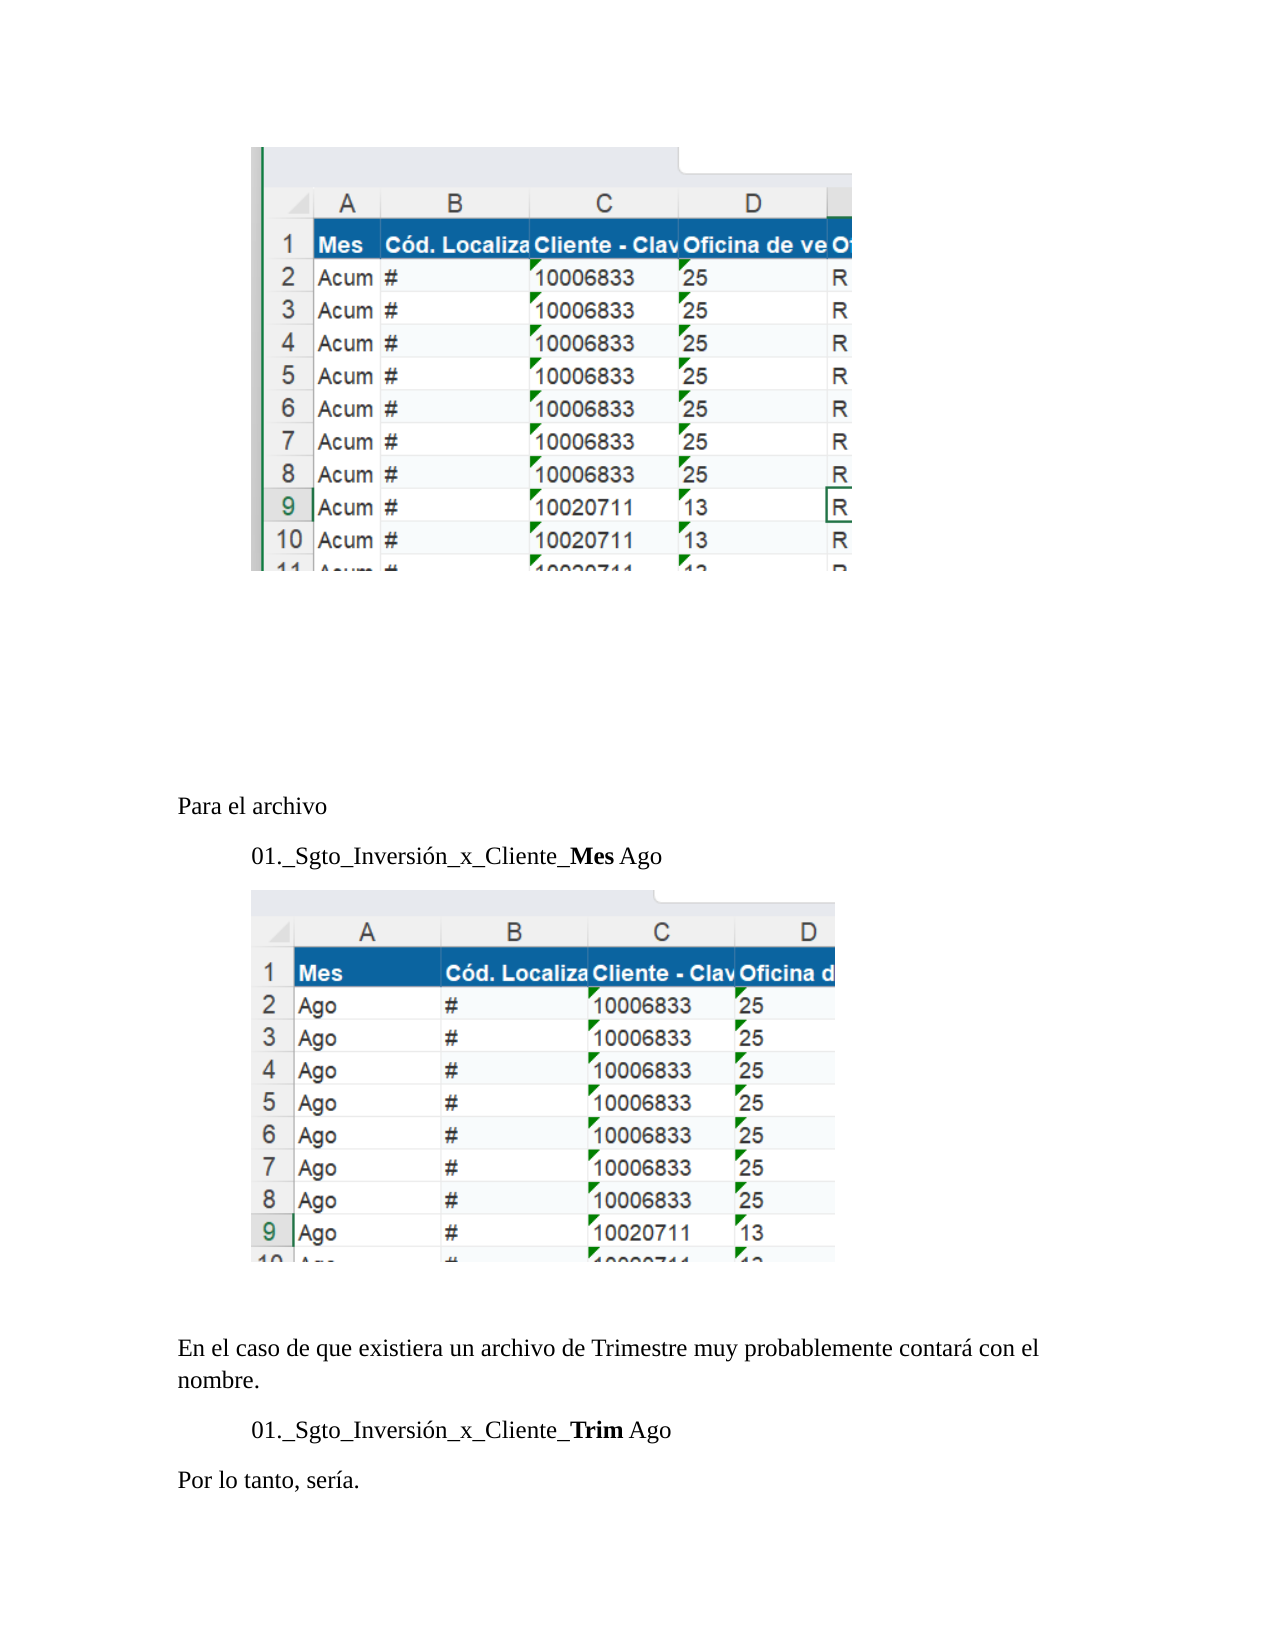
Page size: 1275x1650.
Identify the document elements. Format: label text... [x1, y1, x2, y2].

text 01._Sgto_Inversión_x_Cliente_Mes Ago [177, 841, 1098, 870]
text Para el archivo [177, 791, 1098, 820]
text Por lo tanto, sería. [177, 1465, 1098, 1494]
text 01._Sgto_Inversión_x_Cliente_Trim Ago [177, 1415, 1098, 1444]
text En el caso de que existiera un archivo de Trimestre muy probablemente contará con el nombre. [177, 1333, 1098, 1394]
